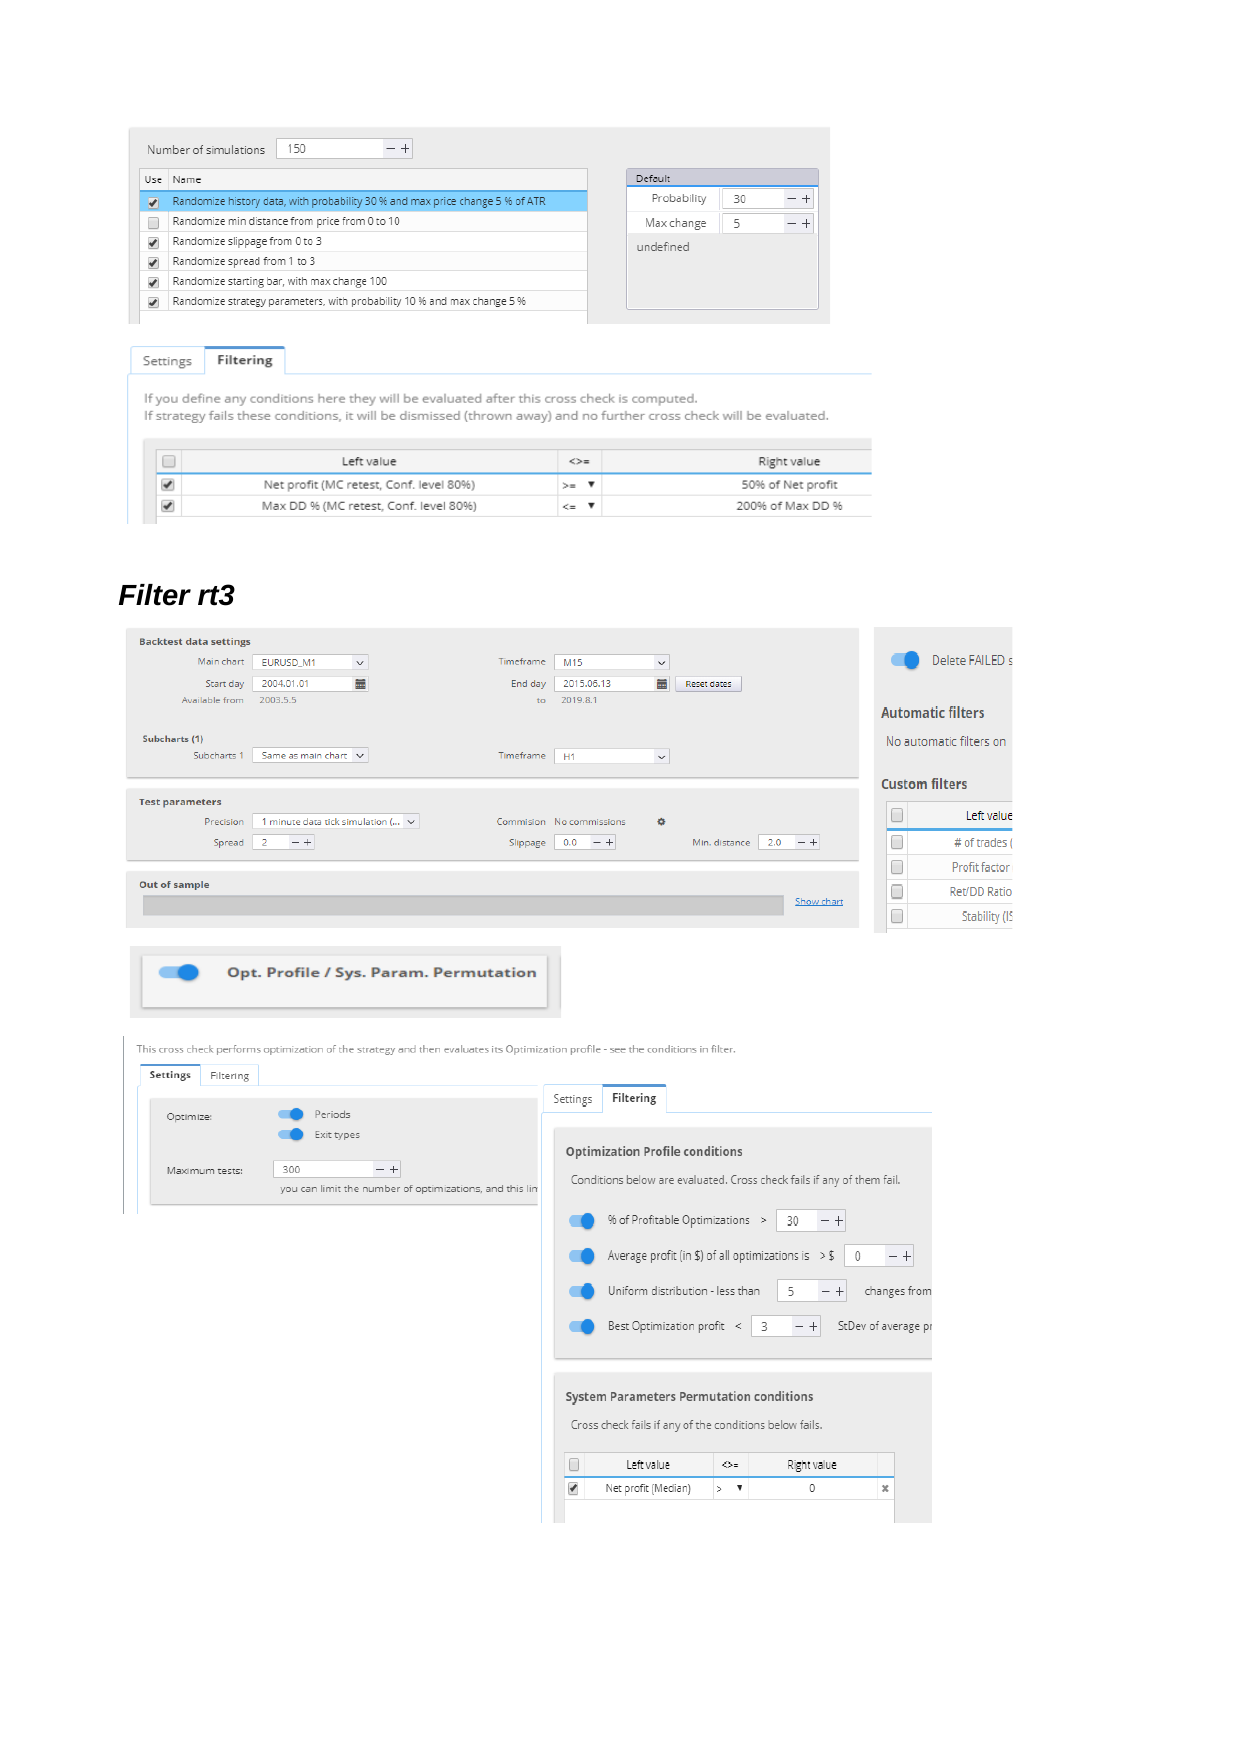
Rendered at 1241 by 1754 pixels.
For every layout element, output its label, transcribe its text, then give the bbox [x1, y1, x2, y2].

picture [129, 946, 562, 1018]
picture [873, 627, 1013, 933]
picture [127, 124, 831, 324]
picture [126, 339, 872, 524]
picture [123, 1036, 932, 1523]
picture [123, 623, 860, 928]
subtitle Filter rt3 [118, 578, 1122, 611]
